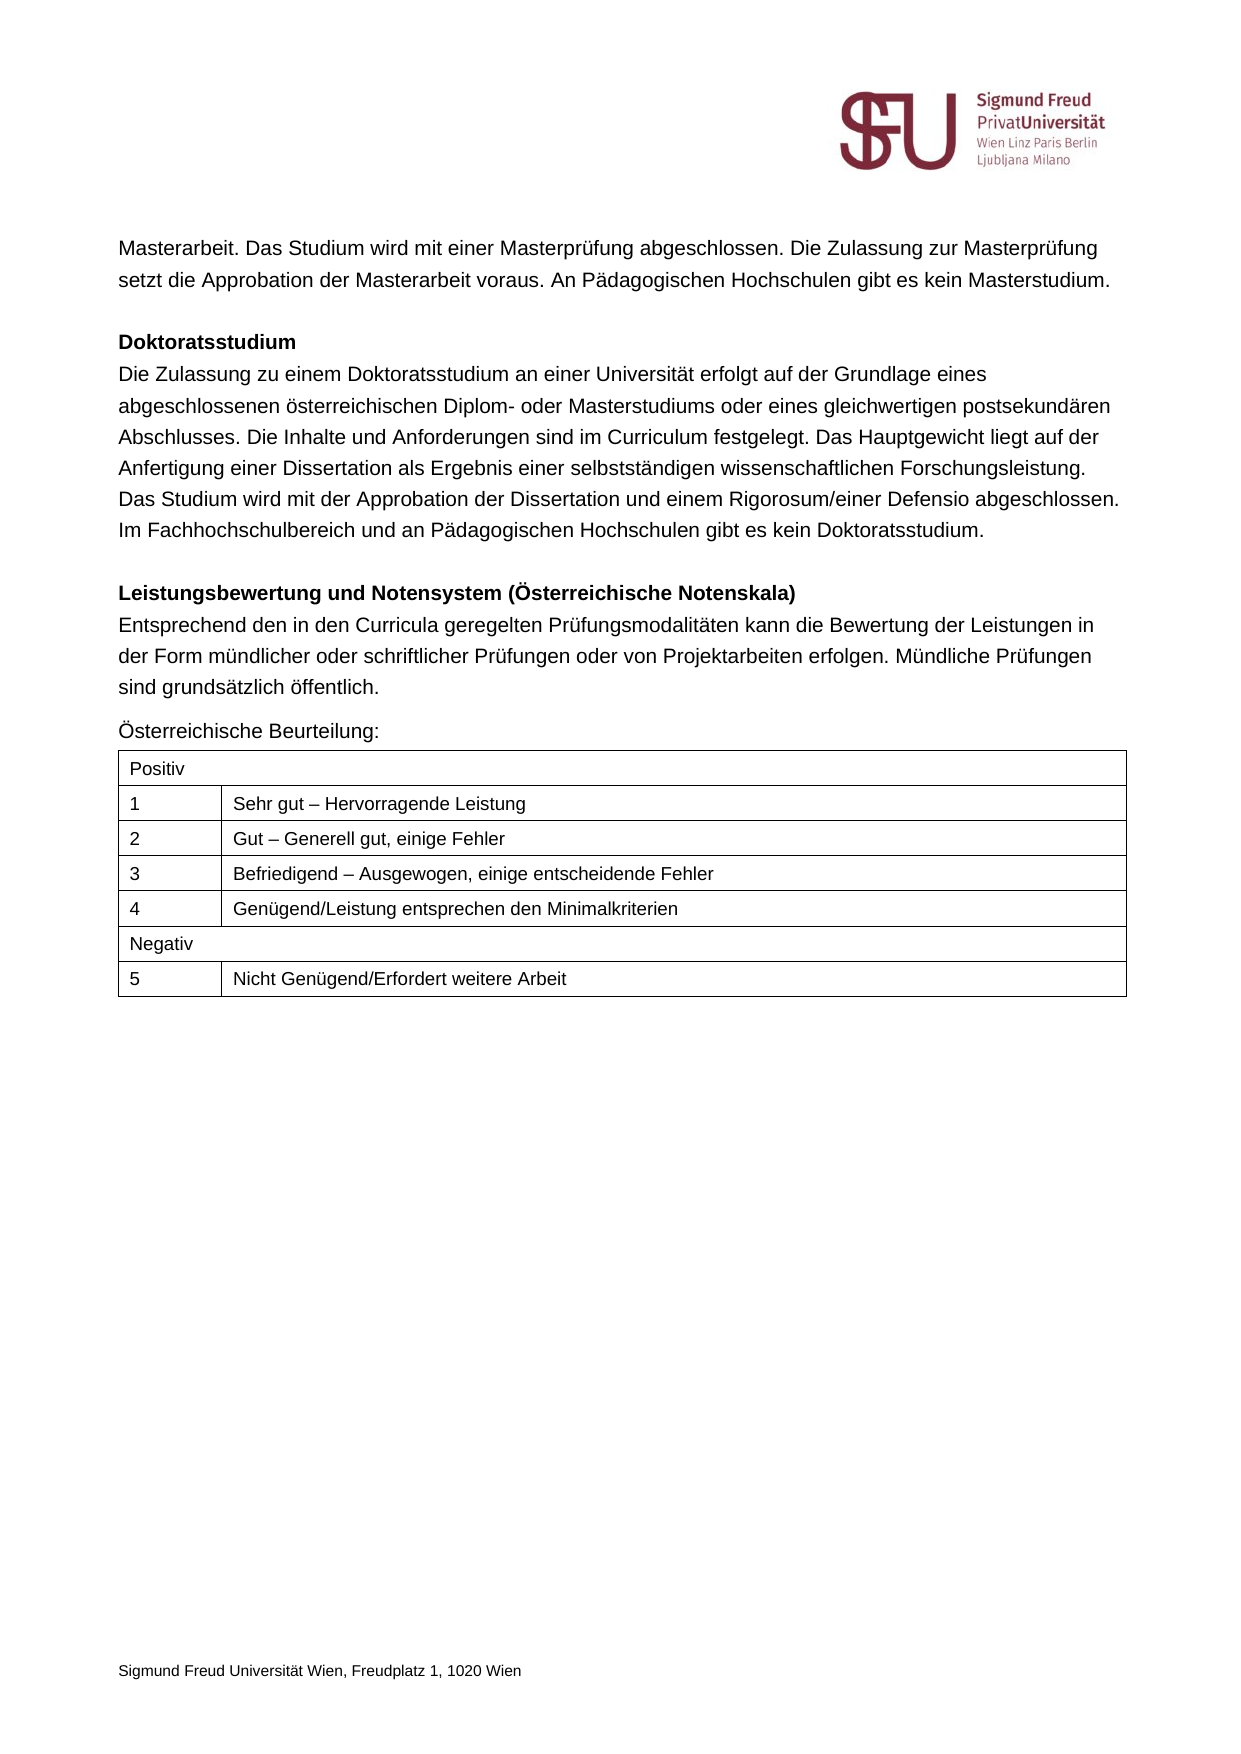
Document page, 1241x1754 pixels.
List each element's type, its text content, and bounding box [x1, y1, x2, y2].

table_cell 2 [119, 821, 221, 855]
picture [827, 73, 1123, 189]
text Masterarbeit. Das Studium wird mit einer Masterprüfung abgeschlossen. Die Zulassung zur Masterprüfung setzt die Approbation der Masterarbeit voraus. An Pädagogischen Hochschulen gibt es kein Masterstudium. [118, 236, 1122, 291]
table_cell Negativ [119, 927, 1126, 961]
subtitle Doktoratsstudium [118, 330, 1122, 354]
table_cell 5 [119, 962, 221, 996]
text Die Zulassung zu einem Doktoratsstudium an einer Universität erfolgt auf der Grundlage eines [118, 362, 1122, 386]
table_cell 4 [119, 891, 221, 926]
text Entsprechend den in den Curricula geregelten Prüfungsmodalitäten kann die Bewertung der Leistungen in der Form mündlicher oder schriftlicher Prüfungen oder von Projektarbeiten erfolgen. Mündliche Prüfungen sind grundsätzlich öffentlich. [118, 613, 1122, 699]
table_cell Sehr gut – Hervorragende Leistung [222, 786, 1126, 820]
subtitle Leistungsbewertung und Notensystem (Österreichische Notenskala) [118, 580, 1122, 604]
table_cell 1 [119, 786, 221, 820]
table_cell 3 [119, 856, 221, 890]
table_cell Befriedigend – Ausgewogen, einige entscheidende Fehler [222, 856, 1126, 890]
text Österreichische Beurteilung: [118, 719, 1122, 743]
table_cell Nicht Genügend/Erfordert weitere Arbeit [222, 962, 1126, 996]
table_cell Gut – Generell gut, einige Fehler [222, 821, 1126, 855]
table_cell Genügend/Leistung entsprechen den Minimalkriterien [222, 891, 1126, 926]
text abgeschlossenen österreichischen Diplom- oder Masterstudiums oder eines gleichwertigen postsekundären Abschlusses. Die Inhalte und Anforderungen sind im Curriculum festgelegt. Das Hauptgewicht liegt auf der Anfertigung einer Dissertation als Ergebnis einer selbstständigen wissenschaftlichen Forschungsleistung. Das Studium wird mit der Approbation der Dissertation und einem Rigorosum/einer Defensio abgeschlossen. Im Fachhochschulbereich und an Pädagogischen Hochschulen gibt es kein Doktoratsstudium. [118, 393, 1122, 542]
table_header Positiv [119, 751, 1126, 785]
